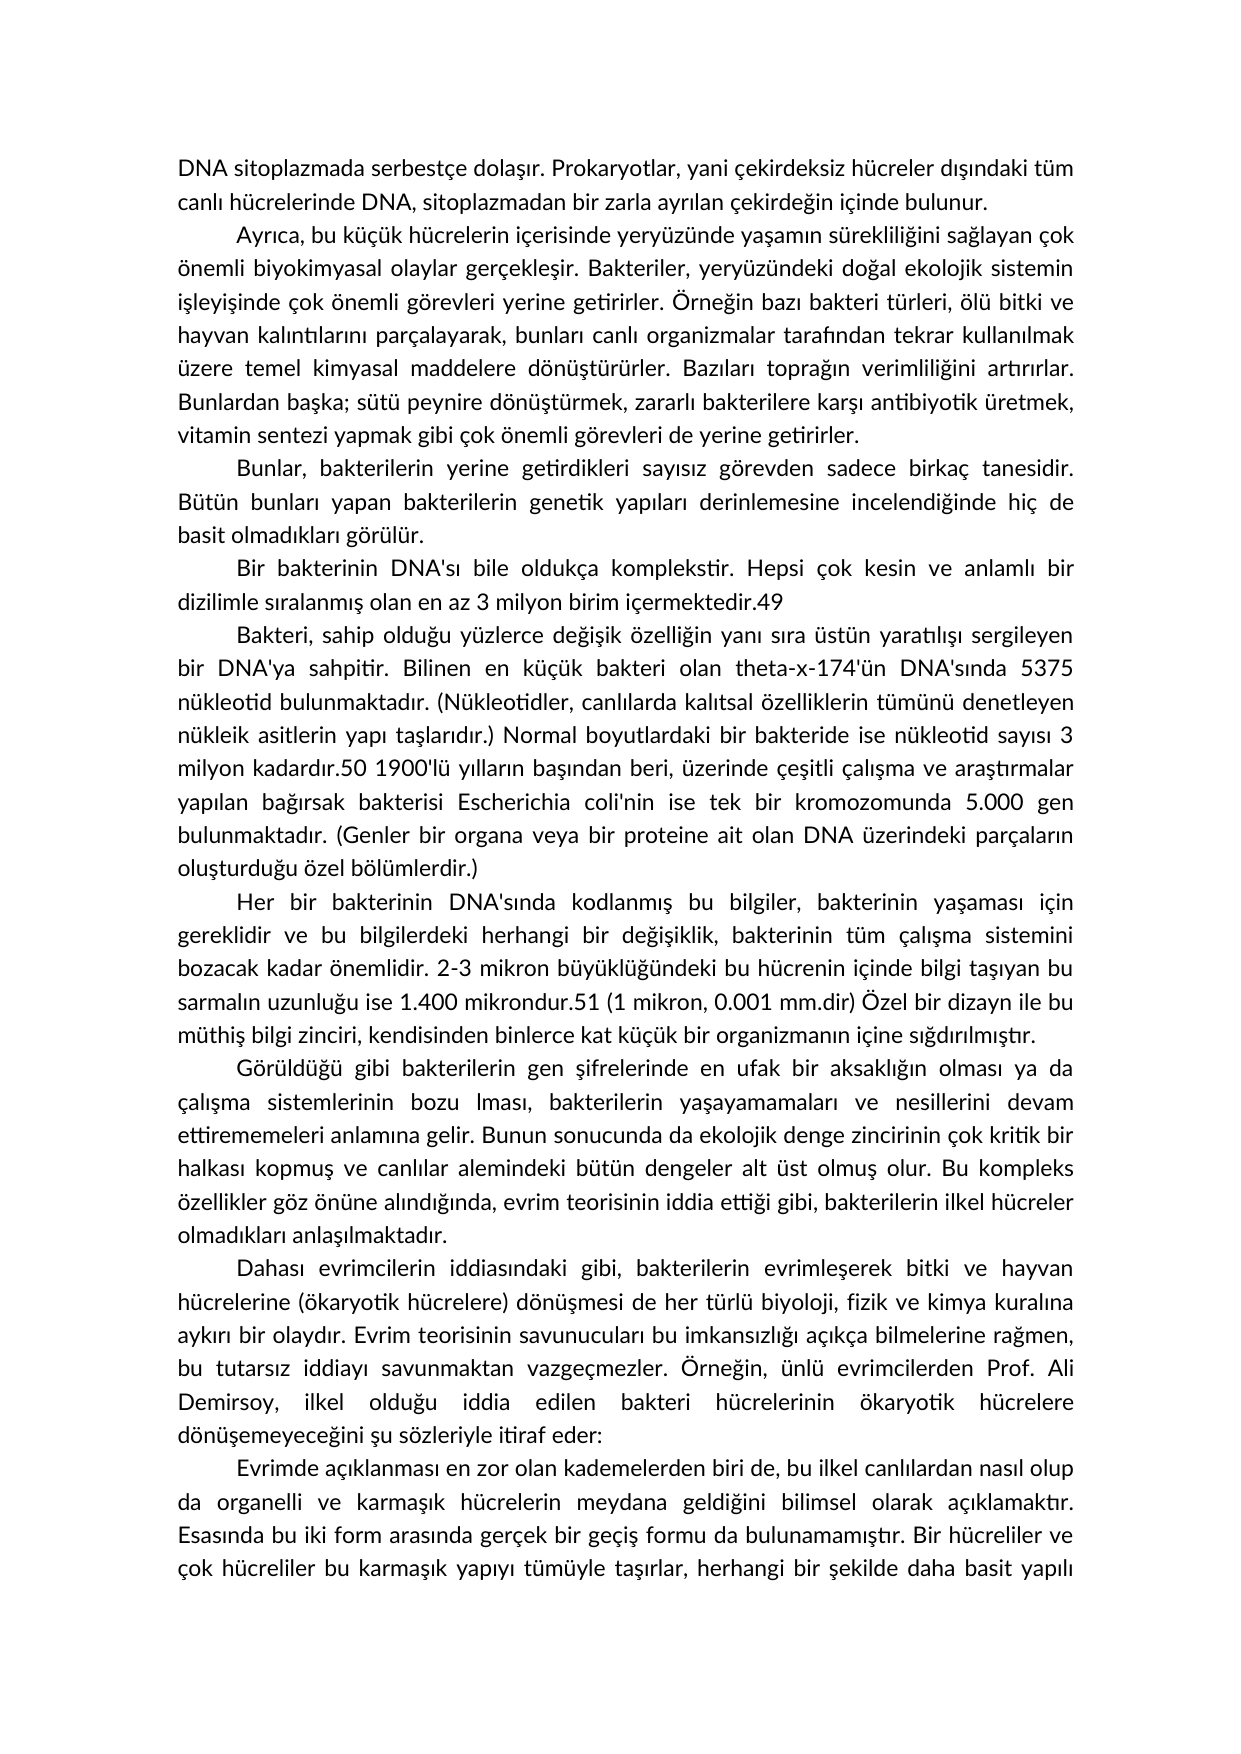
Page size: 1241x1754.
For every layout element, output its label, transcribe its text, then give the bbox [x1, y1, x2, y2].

text Her bir bakterinin DNA'sında kodlanmış bu bilgiler, bakterinin yaşaması için gereklidir ve bu bilgilerdeki herhangi bir değişiklik, bakterinin tüm çalışma sistemini bozacak kadar önemlidir. 2-3 mikron büyüklüğündeki bu hücrenin içinde bilgi taşıyan bu sarmalın uzunluğu ise 1.400 mikrondur.51 (1 mikron, 0.001 mm.dir) Özel bir dizayn ile bu müthiş bilgi zinciri, kendisinden binlerce kat küçük bir organizmanın içine sığdırılmıştır. [177, 883, 1075, 1050]
text Görüldüğü gibi bakterilerin gen şifrelerinde en ufak bir aksaklığın olması ya da çalışma sistemlerinin bozu lması, bakterilerin yaşayamamaları ve nesillerini devam ettirememeleri anlamına gelir. Bunun sonucunda da ekolojik denge zincirinin çok kritik bir halkası kopmuş ve canlılar alemindeki bütün dengeler alt üst olmuş olur. Bu kompleks özellikler göz önüne alındığında, evrim teorisinin iddia ettiği gibi, bakterilerin ilkel hücreler olmadıkları anlaşılmaktadır. [177, 1050, 1075, 1250]
text Ayrıca, bu küçük hücrelerin içerisinde yeryüzünde yaşamın sürekliliğini sağlayan çok önemli biyokimyasal olaylar gerçekleşir. Bakteriler, yeryüzündeki doğal ekolojik sistemin işleyişinde çok önemli görevleri yerine getirirler. Örneğin bazı bakteri türleri, ölü bitki ve hayvan kalıntılarını parçalayarak, bunları canlı organizmalar tarafından tekrar kullanılmak üzere temel kimyasal maddelere dönüştürürler. Bazıları toprağın verimliliğini artırırlar. Bunlardan başka; sütü peynire dönüştürmek, zararlı bakterilere karşı antibiyotik üretmek, vitamin sentezi yapmak gibi çok önemli görevleri de yerine getirirler. [177, 217, 1075, 450]
text Dahası evrimcilerin iddiasındaki gibi, bakterilerin evrimleşerek bitki ve hayvan hücrelerine (ökaryotik hücrelere) dönüşmesi de her türlü biyoloji, fizik ve kimya kuralına aykırı bir olaydır. Evrim teorisinin savunucuları bu imkansızlığı açıkça bilmelerine rağmen, bu tutarsız iddiayı savunmaktan vazgeçmezler. Örneğin, ünlü evrimcilerden Prof. Ali Demirsoy, ilkel olduğu iddia edilen bakteri hücrelerinin ökaryotik hücrelere dönüşemeyeceğini şu sözleriyle itiraf eder: [177, 1250, 1075, 1450]
text Bakteri, sahip olduğu yüzlerce değişik özelliğin yanı sıra üstün yaratılışı sergileyen bir DNA'ya sahpitir. Bilinen en küçük bakteri olan theta-x-174'ün DNA'sında 5375 nükleotid bulunmaktadır. (Nükleotidler, canlılarda kalıtsal özelliklerin tümünü denetleyen nükleik asitlerin yapı taşlarıdır.) Normal boyutlardaki bir bakteride ise nükleotid sayısı 3 milyon kadardır.50 1900'lü yılların başından beri, üzerinde çeşitli çalışma ve araştırmalar yapılan bağırsak bakterisi Escherichia coli'nin ise tek bir kromozomunda 5.000 gen bulunmaktadır. (Genler bir organa veya bir proteine ait olan DNA üzerindeki parçaların oluşturduğu özel bölümlerdir.) [177, 617, 1075, 883]
text Evrimde açıklanması en zor olan kademelerden biri de, bu ilkel canlılardan nasıl olup da organelli ve karmaşık hücrelerin meydana geldiğini bilimsel olarak açıklamaktır. Esasında bu iki form arasında gerçek bir geçiş formu da bulunamamıştır. Bir hücreliler ve çok hücreliler bu karmaşık yapıyı tümüyle taşırlar, herhangi bir şekilde daha basit yapılı [177, 1450, 1075, 1583]
text Bir bakterinin DNA'sı bile oldukça komplekstir. Hepsi çok kesin ve anlamlı bir dizilimle sıralanmış olan en az 3 milyon birim içermektedir.49 [177, 550, 1075, 617]
text Bunlar, bakterilerin yerine getirdikleri sayısız görevden sadece birkaç tanesidir. Bütün bunları yapan bakterilerin genetik yapıları derinlemesine incelendiğinde hiç de basit olmadıkları görülür. [177, 450, 1075, 550]
text DNA sitoplazmada serbestçe dolaşır. Prokaryotlar, yani çekirdeksiz hücreler dışındaki tüm canlı hücrelerinde DNA, sitoplazmadan bir zarla ayrılan çekirdeğin içinde bulunur. [177, 150, 1075, 217]
